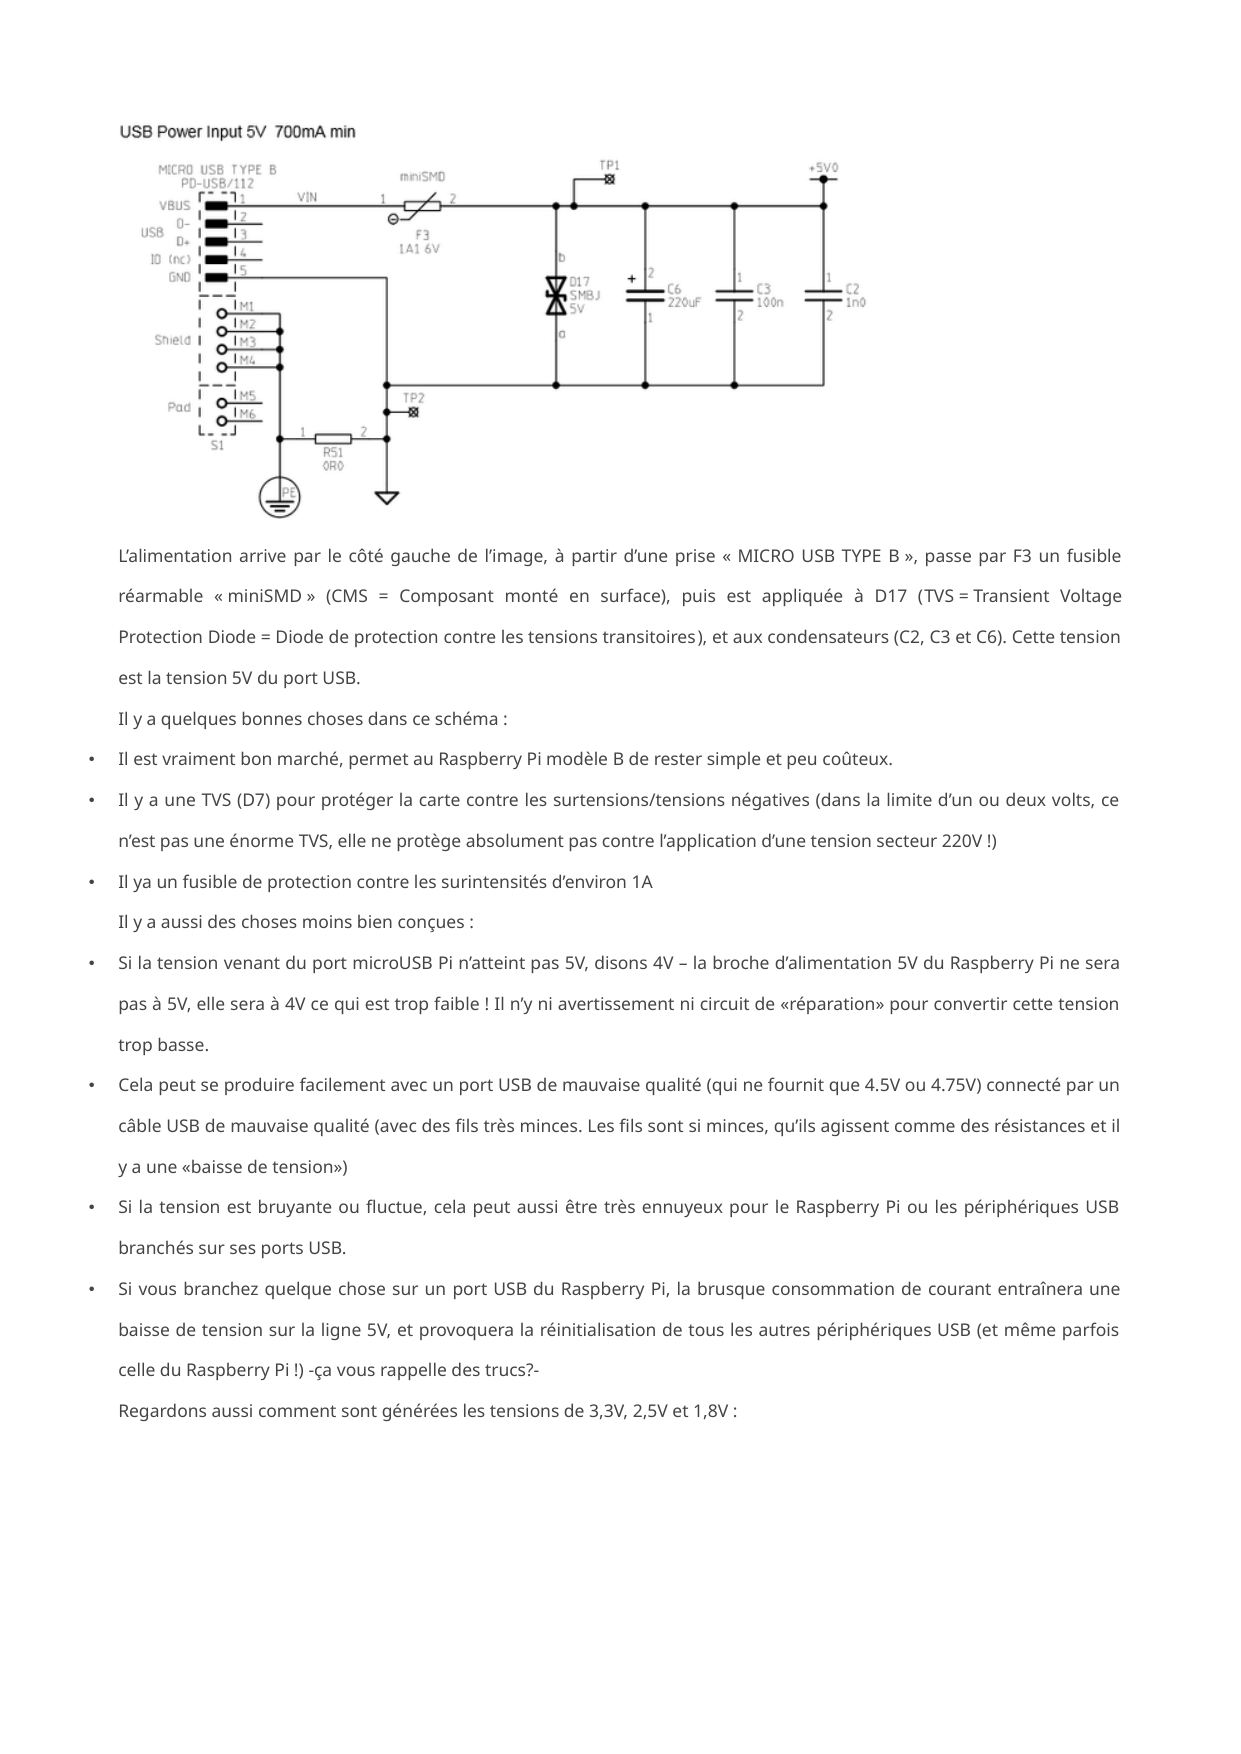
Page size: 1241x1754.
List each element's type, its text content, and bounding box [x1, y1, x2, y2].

text Il y a aussi des choses moins bien conçues : [118, 910, 1122, 934]
picture [118, 118, 869, 524]
list Il y a une TVS (D7) pour protéger la carte contre les surtensions/tensions négatives (dans la limite d’un ou deux volts, ce n’est pas une énorme TVS, elle ne protège absolument pas contre l’application d’une tension secteur 220V !) [118, 788, 1122, 852]
list Si la tension est bruyante ou fluctue, cela peut aussi être très ennuyeux pour le Raspberry Pi ou les périphériques USB branchés sur ses ports USB. [118, 1195, 1122, 1260]
list Si la tension venant du port microUSB Pi n’atteint pas 5V, disons 4V – la broche d’alimentation 5V du Raspberry Pi ne sera pas à 5V, elle sera à 4V ce qui est trop faible ! Il n’y ni avertissement ni circuit de «réparation» pour convertir cette tension trop basse. [118, 951, 1122, 1056]
text Regardons aussi comment sont générées les tensions de 3,3V, 2,5V et 1,8V : [118, 1399, 1122, 1423]
list Cela peut se produire facilement avec un port USB de mauvaise qualité (qui ne fournit que 4.5V ou 4.75V) connecté par un câble USB de mauvaise qualité (avec des fils très minces. Les fils sont si minces, qu’ils agissent comme des résistances et il y a une «baisse de tension») [118, 1073, 1122, 1178]
list Il ya un fusible de protection contre les surintensités d’environ 1A [118, 869, 1122, 893]
text Il y a quelques bonnes choses dans ce schéma : [118, 706, 1122, 730]
list Si vous branchez quelque chose sur un port USB du Raspberry Pi, la brusque consommation de courant entraînera une baisse de tension sur la ligne 5V, et provoquera la réinitialisation de tous les autres périphériques USB (et même parfois celle du Raspberry Pi !) -ça vous rappelle des trucs?- [118, 1277, 1122, 1382]
text L’alimentation arrive par le côté gauche de l’image, à partir d’une prise « MICRO USB TYPE B », passe par F3 un fusible réarmable « miniSMD » (CMS = Composant monté en surface), puis est appliquée à D17 (TVS = Transient Voltage Protection Diode = Diode de protection contre les tensions transitoires), et aux condensateurs (C2, C3 et C6). Cette tension est la tension 5V du port USB. [118, 543, 1122, 689]
list Il est vraiment bon marché, permet au Raspberry Pi modèle B de rester simple et peu coûteux. [118, 747, 1122, 771]
